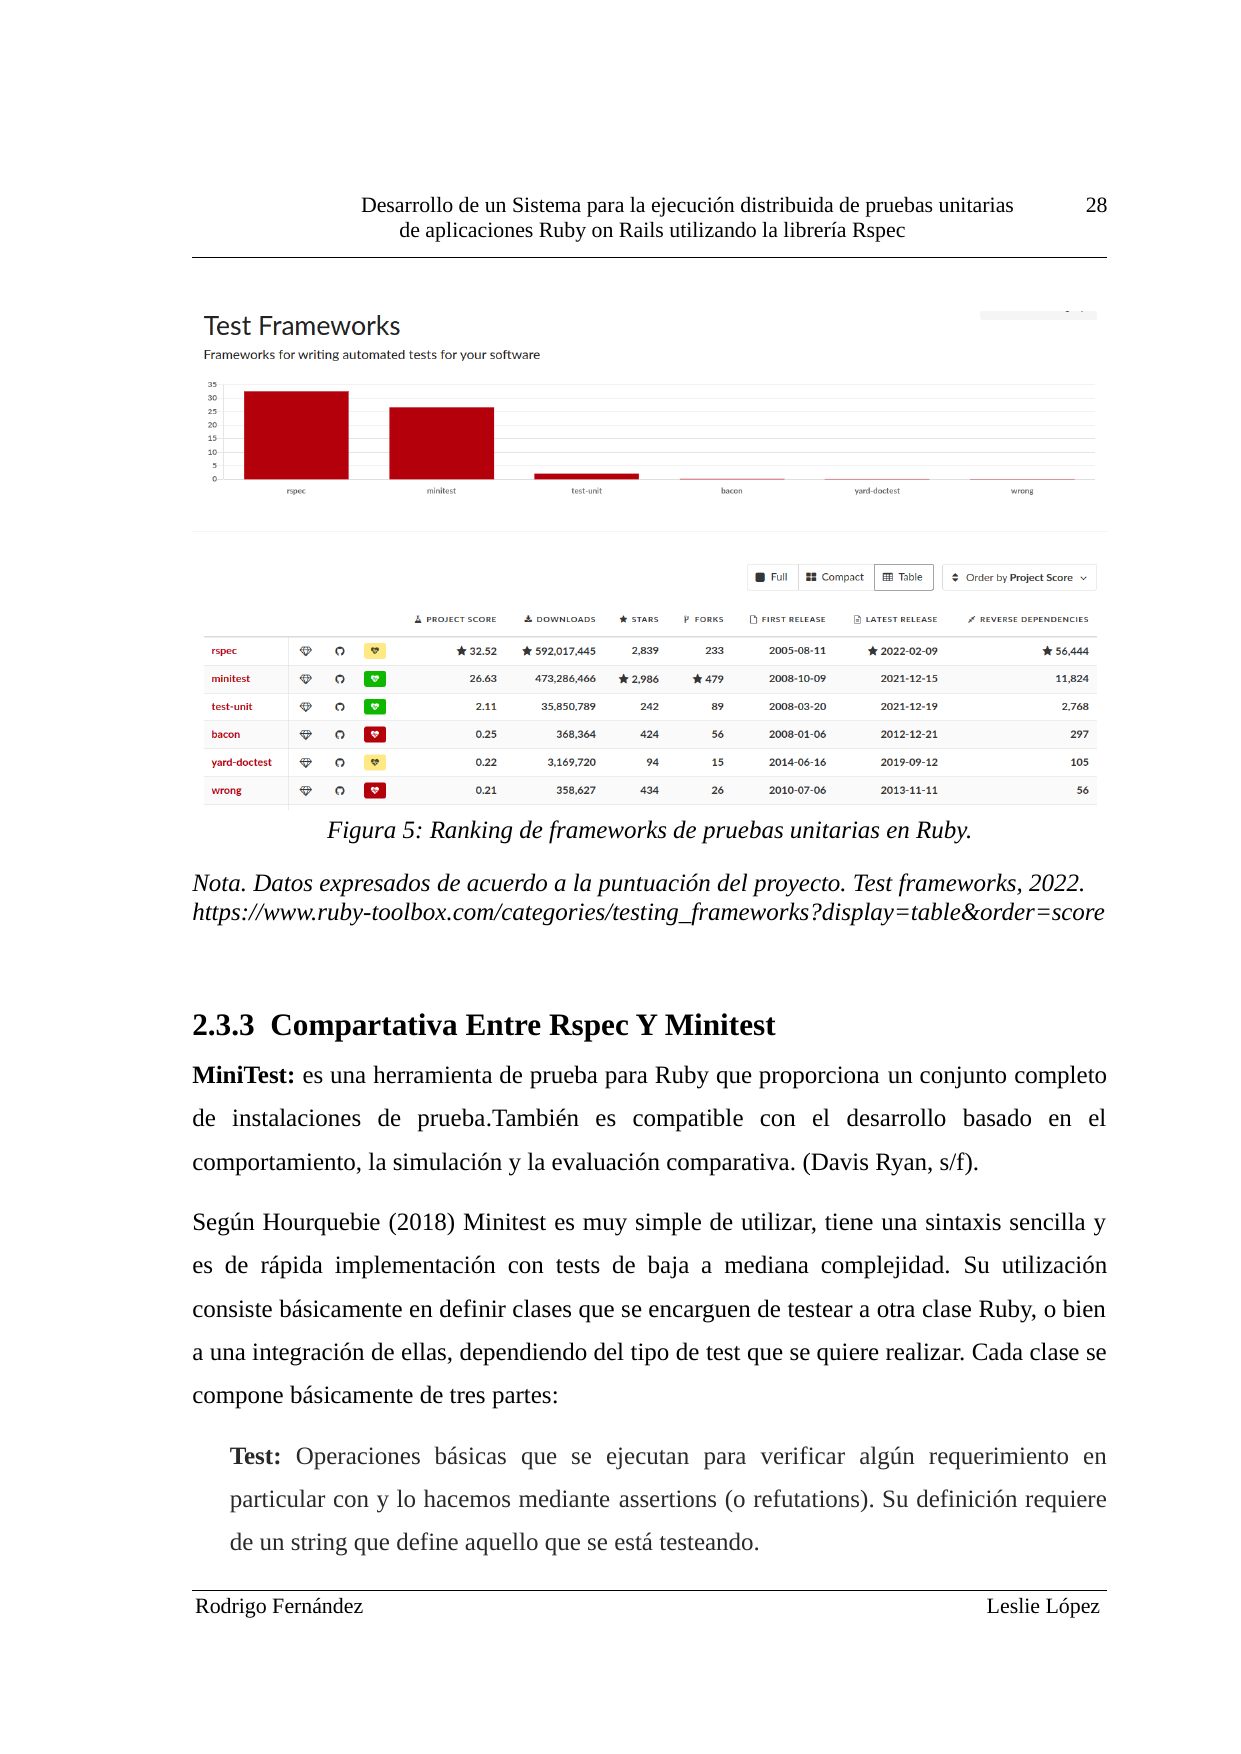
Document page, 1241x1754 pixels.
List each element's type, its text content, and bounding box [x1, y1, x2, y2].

picture [192, 311, 1108, 810]
text Nota. Datos expresados de acuerdo a la puntuación del proyecto. Test frameworks, 2022. https://www.ruby-toolbox.com/categories/testing_frameworks?display=table&order=score [192, 868, 1107, 926]
list Test: Operaciones básicas que se ejecutan para verificar algún requerimiento en particular con y lo hacemos mediante assertions (o refutations). Su definición requiere de un string que define aquello que se está testeando. [192, 1441, 1107, 1556]
text Figura 5: Ranking de frameworks de pruebas unitarias en Ruby. [192, 810, 1107, 843]
subtitle Compartativa entre Rspec y Minitest [192, 1007, 1107, 1043]
list MiniTest: es una herramienta de prueba para Ruby que proporciona un conjunto completo de instalaciones de prueba.También es compatible con el desarrollo basado en el comportamiento, la simulación y la evaluación comparativa. (Davis Ryan, s/f).⁠ [192, 1060, 1107, 1175]
text Según Hourquebie (2018)⁠ Minitest es muy simple de utilizar, tiene una sintaxis sencilla y es de rápida implementación con tests de baja a mediana complejidad. Su utilización consiste básicamente en definir clases que se encarguen de testear a otra clase Ruby, o bien a una integración de ellas, dependiendo del tipo de test que se quiere realizar. Cada clase se compone básicamente de tres partes: [192, 1207, 1107, 1409]
